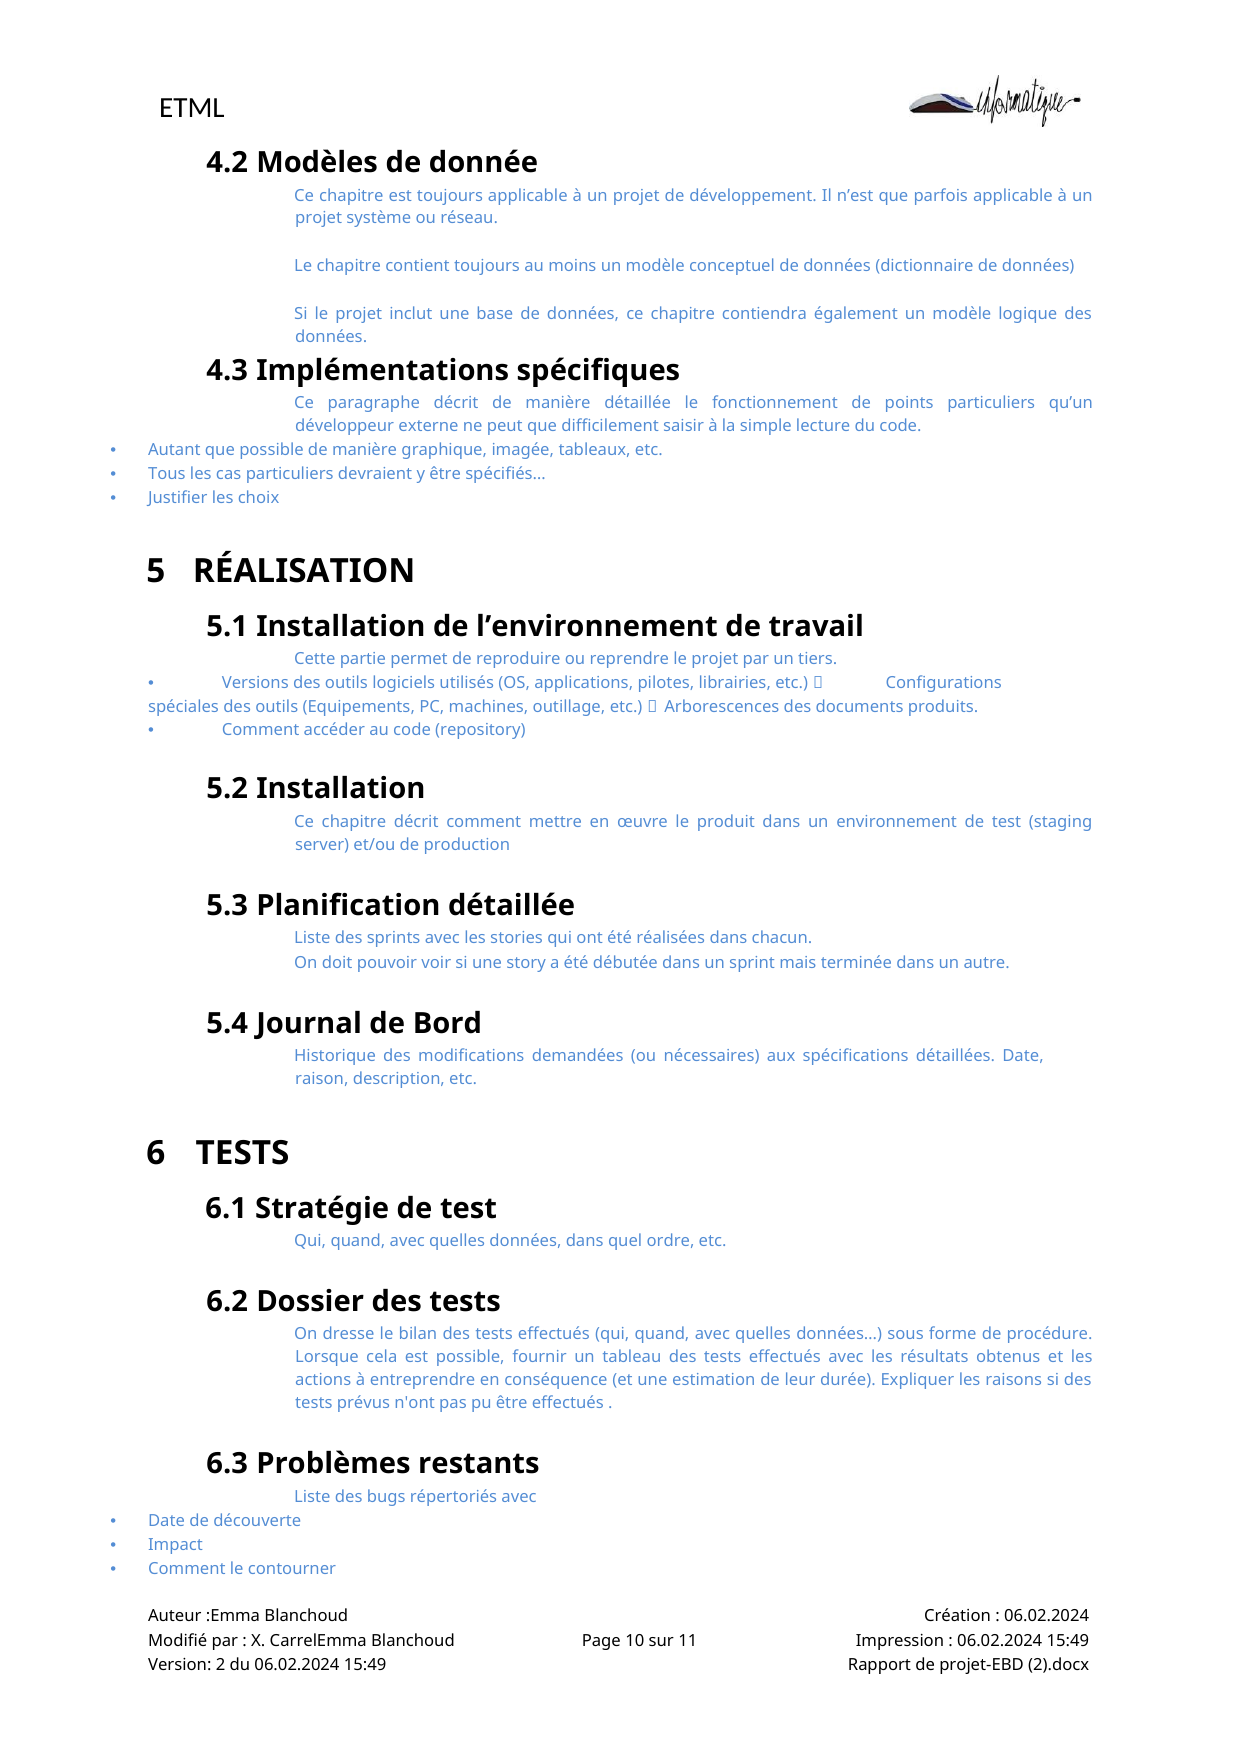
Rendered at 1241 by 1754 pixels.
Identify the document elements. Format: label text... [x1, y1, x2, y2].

subtitle 5.1 Installation de l’environnement de travail [206, 605, 1093, 645]
list Justifier les choix [110, 486, 1093, 509]
list Comment accéder au code (repository) [148, 718, 1008, 740]
text Si le projet inclut une base de données, ce chapitre contiendra également un modèle logique des données. [294, 302, 1093, 348]
list Date de découverte [110, 1508, 1093, 1531]
text 6.1 Stratégie de test [205, 1187, 1093, 1227]
text Liste des bugs répertoriés avec [294, 1484, 1093, 1507]
text Qui, quand, avec quelles données, dans quel ordre, etc. [294, 1229, 1093, 1251]
text Cette partie permet de reproduire ou reprendre le projet par un tiers. [294, 647, 1093, 669]
subtitle 5.4 Journal de Bord [206, 1002, 1093, 1042]
subtitle 4.2 Modèles de donnée [206, 103, 1093, 181]
text On doit pouvoir voir si une story a été débutée dans un sprint mais terminée dans un autre. [294, 950, 1093, 973]
text Le chapitre contient toujours au moins un modèle conceptuel de données (dictionnaire de données) [294, 254, 1093, 277]
list Impact [110, 1533, 1093, 1555]
list Tous les cas particuliers devraient y être spécifiés… [110, 462, 1093, 485]
subtitle 6 TESTS [146, 1129, 1093, 1174]
text Historique des modifications demandées (ou nécessaires) aux spécifications détaillées. Date, raison, description, etc. [294, 1043, 1045, 1089]
text Ce chapitre décrit comment mettre en œuvre le produit dans un environnement de test (staging server) et/ou de production [294, 809, 1093, 855]
subtitle 5 RÉALISATION [146, 547, 1093, 593]
subtitle 4.3 Implémentations spécifiques [206, 349, 1093, 389]
text On dresse le bilan des tests effectués (qui, quand, avec quelles données…) sous forme de procédure. Lorsque cela est possible, fournir un tableau des tests effectués avec les résultats obtenus et les actions à entreprendre en conséquence (et une estimation de leur durée). Expliquer les raisons si des tests prévus n'ont pas pu être effectués . [294, 1322, 1093, 1413]
list Versions des outils logiciels utilisés (OS, applications, pilotes, librairies, etc.)  Configurations spéciales des outils (Equipements, PC, machines, outillage, etc.)  Arborescences des documents produits. [148, 671, 1008, 717]
subtitle 6.3 Problèmes restants [206, 1443, 1093, 1482]
subtitle 6.2 Dossier des tests [206, 1280, 1093, 1320]
subtitle 5.3 Planification détaillée [206, 884, 1093, 924]
subtitle 5.2 Installation [206, 768, 1093, 807]
list Comment le contourner [110, 1557, 1093, 1579]
text Ce chapitre est toujours applicable à un projet de développement. Il n’est que parfois applicable à un projet système ou réseau. [294, 183, 1093, 229]
list Autant que possible de manière graphique, imagée, tableaux, etc. [110, 438, 1093, 461]
text Liste des sprints avec les stories qui ont été réalisées dans chacun. [294, 926, 1093, 949]
text Ce paragraphe décrit de manière détaillée le fonctionnement de points particuliers qu’un développeur externe ne peut que difficilement saisir à la simple lecture du code. [294, 391, 1093, 436]
